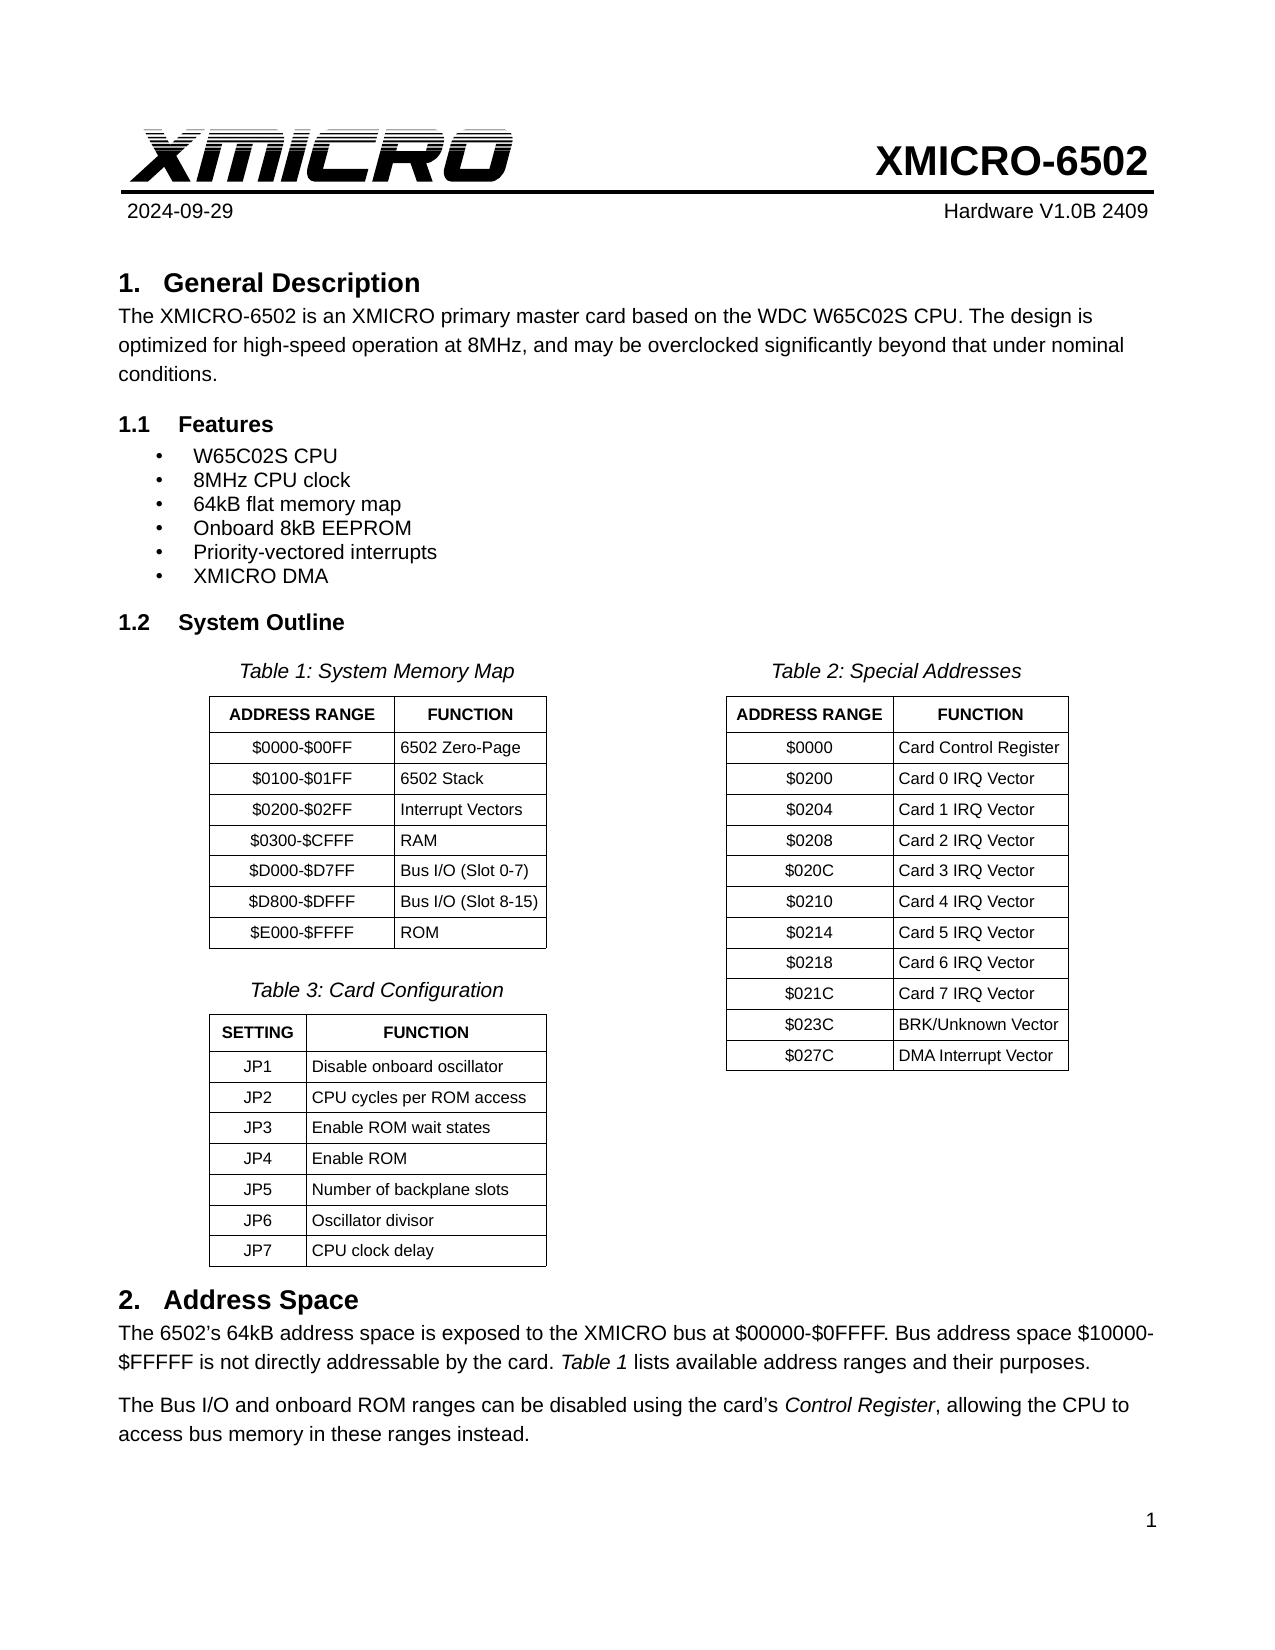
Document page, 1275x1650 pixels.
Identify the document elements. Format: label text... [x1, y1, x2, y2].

table_cell Card 4 IRQ Vector [894, 887, 1068, 917]
table_cell Card Control Register [894, 733, 1068, 763]
table_cell Enable ROM wait states [307, 1113, 546, 1143]
table_cell $0210 [727, 887, 893, 917]
table_cell ROM [395, 918, 546, 947]
table_cell JP6 [210, 1206, 306, 1235]
subtitle General Description [118, 267, 1157, 298]
text The XMICRO-6502 is an XMICRO primary master card based on the WDC W65C02S CPU. The design is optimized for high-speed operation at 8MHz, and may be overclocked significantly beyond that under nominal conditions. [118, 304, 1157, 386]
table_cell $027C [727, 1041, 893, 1070]
table_cell BRK/Unknown Vector [894, 1010, 1068, 1039]
table_cell CPU clock delay [307, 1236, 546, 1266]
table_cell $0000-$00FF [210, 733, 394, 763]
table_cell JP7 [210, 1236, 306, 1266]
table_cell JP1 [210, 1052, 306, 1082]
table_cell 6502 Zero-Page [395, 733, 546, 763]
table_cell JP5 [210, 1175, 306, 1204]
text The Bus I/O and onboard ROM ranges can be disabled using the card’s Control Register, allowing the CPU to access bus memory in these ranges instead. [118, 1393, 1157, 1446]
table_header Table 1: System Memory Map [118, 641, 637, 959]
table_header Function [395, 697, 546, 732]
text The 6502’s 64kB address space is exposed to the XMICRO bus at $00000-$0FFFF. Bus address space $10000-$FFFFF is not directly addressable by the card. Table 1 lists available address ranges and their purposes. [118, 1321, 1157, 1374]
table_cell $0100-$01FF [210, 764, 394, 794]
table_cell $D000-$D7FF [210, 856, 394, 886]
table_cell $0300-$CFFF [210, 826, 394, 855]
table_cell Interrupt Vectors [395, 795, 546, 824]
table_cell Bus I/O (Slot 0-7) [395, 856, 546, 886]
table_cell $0204 [727, 795, 893, 824]
table_cell $0200 [727, 764, 893, 794]
subtitle Address Space [118, 1284, 1157, 1315]
subtitle Features [118, 411, 1157, 437]
table_cell JP2 [210, 1083, 306, 1112]
list Priority-vectored interrupts [156, 540, 1157, 564]
table_cell Oscillator divisor [307, 1206, 546, 1235]
table_header Function [307, 1015, 546, 1051]
table_cell Bus I/O (Slot 8-15) [395, 887, 546, 917]
table_header Table 2: Special Addresses [638, 641, 1157, 1278]
table_cell Card 1 IRQ Vector [894, 795, 1068, 824]
table_cell Table 3: Card Configuration [118, 959, 637, 1278]
list 8MHz CPU clock [156, 467, 1157, 492]
subtitle System Outline [118, 608, 1157, 635]
table_cell $0200-$02FF [210, 795, 394, 824]
table_cell Enable ROM [307, 1144, 546, 1174]
table_cell JP3 [210, 1113, 306, 1143]
list W65C02S CPU [156, 443, 1157, 467]
table_cell Card 0 IRQ Vector [894, 764, 1068, 794]
table_header Function [894, 697, 1068, 732]
table_header Address Range [210, 697, 394, 732]
table_cell JP4 [210, 1144, 306, 1174]
list Onboard 8kB EEPROM [156, 516, 1157, 540]
table_cell DMA Interrupt Vector [894, 1041, 1068, 1070]
table_cell $0208 [727, 826, 893, 855]
table_cell Card 5 IRQ Vector [894, 918, 1068, 947]
table_cell $0218 [727, 949, 893, 978]
table_cell $D800-$DFFF [210, 887, 394, 917]
table_cell $0000 [727, 733, 893, 763]
table_cell $0214 [727, 918, 893, 947]
table_cell $E000-$FFFF [210, 918, 394, 947]
list XMICRO DMA [156, 564, 1157, 588]
list 64kB flat memory map [156, 492, 1157, 516]
table_header Address Range [727, 697, 893, 732]
table_cell $021C [727, 979, 893, 1009]
table_cell Card 7 IRQ Vector [894, 979, 1068, 1009]
table_cell 6502 Stack [395, 764, 546, 794]
table_cell $020C [727, 856, 893, 886]
table_cell Number of backplane slots [307, 1175, 546, 1204]
table_cell Disable onboard oscillator [307, 1052, 546, 1082]
table_cell CPU cycles per ROM access [307, 1083, 546, 1112]
table_header Setting [210, 1015, 306, 1051]
table_cell $023C [727, 1010, 893, 1039]
table_cell Card 2 IRQ Vector [894, 826, 1068, 855]
table_cell Card 6 IRQ Vector [894, 949, 1068, 978]
table_cell Card 3 IRQ Vector [894, 856, 1068, 886]
table_cell RAM [395, 826, 546, 855]
